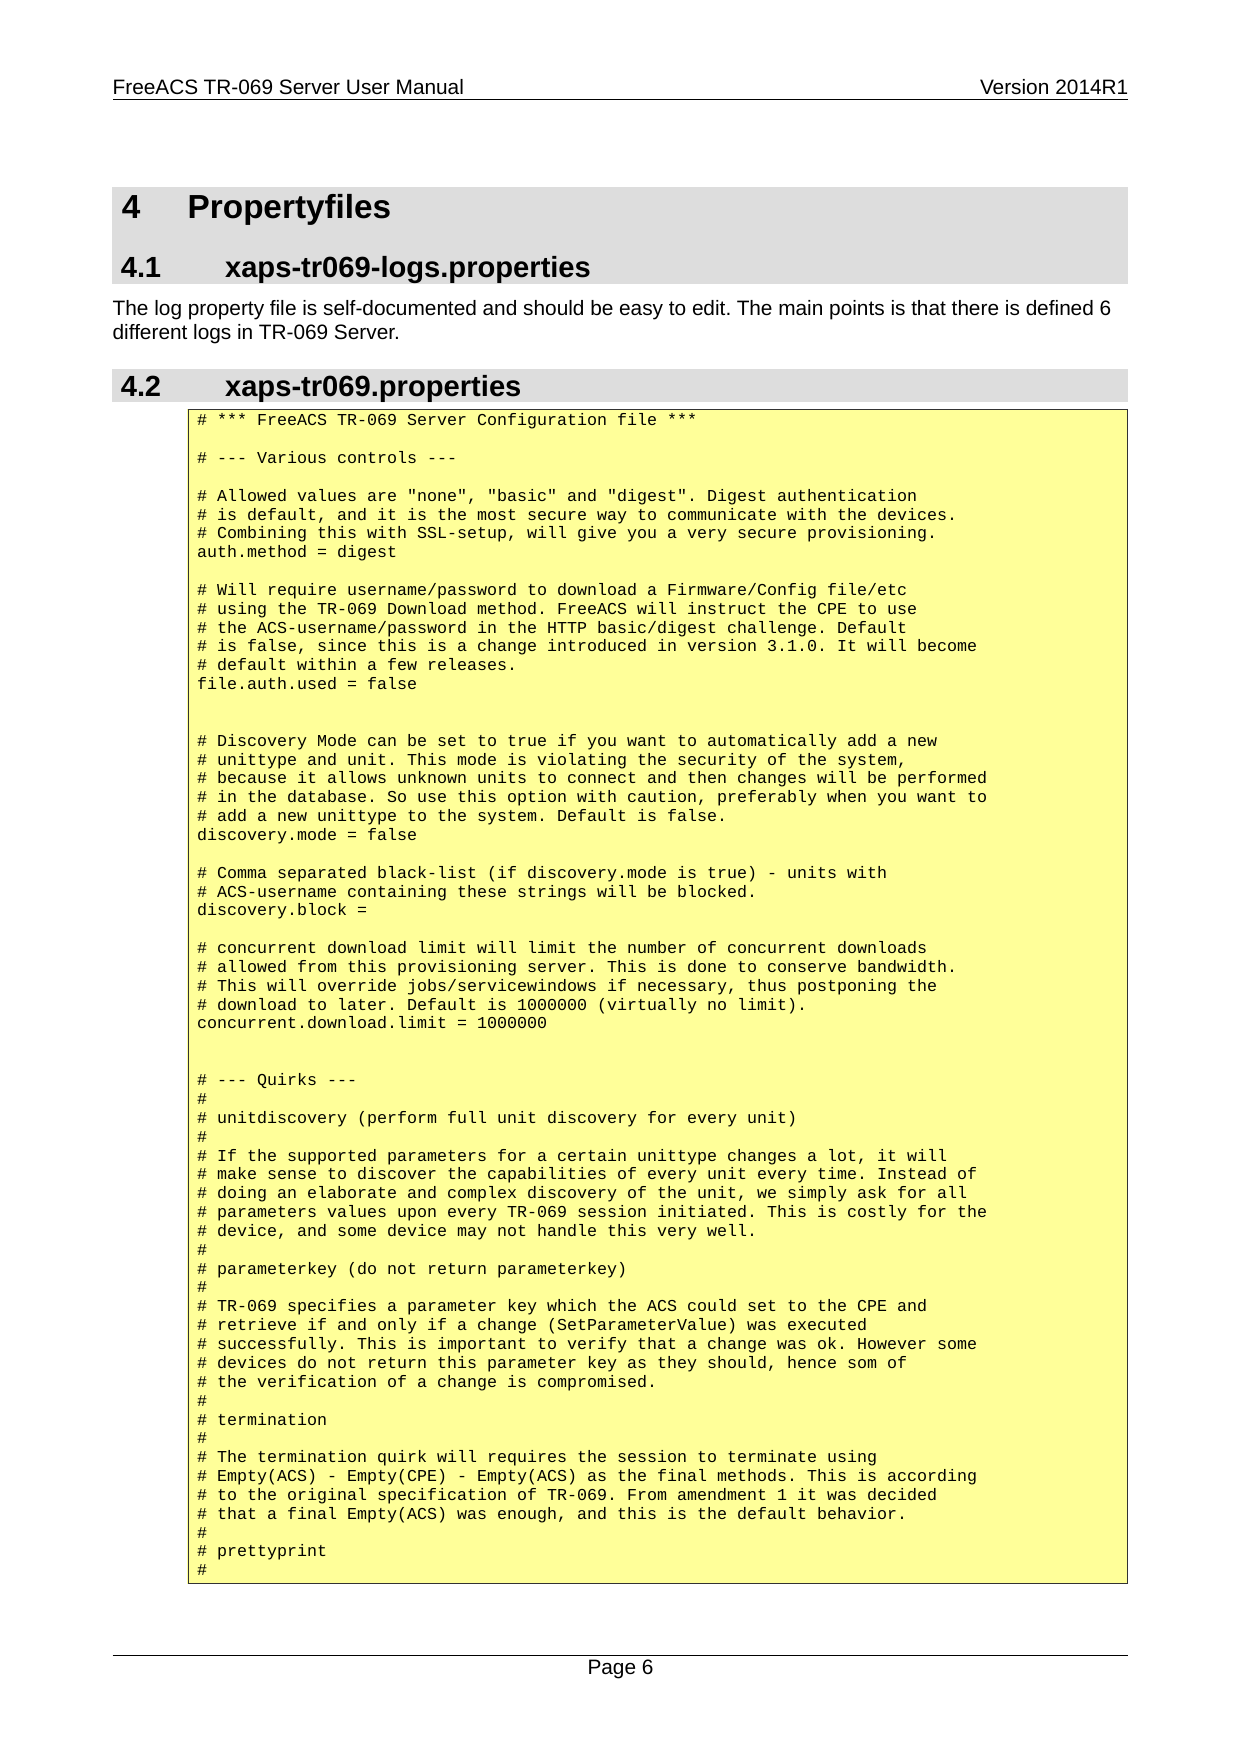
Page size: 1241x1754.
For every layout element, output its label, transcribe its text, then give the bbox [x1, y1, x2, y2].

text # default within a few releases. [189, 654, 1127, 673]
text # [189, 1087, 1127, 1106]
text discovery.mode = false [189, 823, 1127, 842]
text # ACS-username containing these strings will be blocked. [189, 880, 1127, 899]
subtitle Propertyfiles [112, 187, 1128, 225]
text # is default, and it is the most secure way to communicate with the devices. [189, 503, 1127, 522]
text # [189, 1125, 1127, 1144]
text # [189, 1389, 1127, 1408]
text # in the database. So use this option with caution, preferably when you want to [189, 786, 1127, 804]
text # [189, 1238, 1127, 1257]
text # device, and some device may not handle this very well. [189, 1219, 1127, 1238]
text # The termination quirk will requires the session to terminate using [189, 1446, 1127, 1464]
text # concurrent download limit will limit the number of concurrent downloads [189, 937, 1127, 955]
text # Discovery Mode can be set to true if you want to automatically add a new [189, 729, 1127, 748]
text # allowed from this provisioning server. This is done to conserve bandwidth. [189, 955, 1127, 974]
text # [189, 1559, 1127, 1583]
text # successfully. This is important to verify that a change was ok. However some [189, 1332, 1127, 1351]
text # unittype and unit. This mode is violating the security of the system, [189, 748, 1127, 767]
text # parameterkey (do not return parameterkey) [189, 1257, 1127, 1276]
text # Will require username/password to download a Firmware/Config file/etc [189, 578, 1127, 597]
text # is false, since this is a change introduced in version 3.1.0. It will become [189, 635, 1127, 654]
text # devices do not return this parameter key as they should, hence som of [189, 1351, 1127, 1370]
text # If the supported parameters for a certain unittype changes a lot, it will [189, 1144, 1127, 1163]
text # download to later. Default is 1000000 (virtually no limit). [189, 993, 1127, 1012]
text # unitdiscovery (perform full unit discovery for every unit) [189, 1106, 1127, 1125]
text # TR-069 specifies a parameter key which the ACS could set to the CPE and [189, 1295, 1127, 1314]
text # make sense to discover the capabilities of every unit every time. Instead of [189, 1163, 1127, 1182]
text # [189, 1521, 1127, 1540]
subtitle xaps-tr069.properties [112, 369, 1128, 402]
text # the ACS-username/password in the HTTP basic/digest challenge. Default [189, 616, 1127, 635]
text # termination [189, 1408, 1127, 1427]
text # to the original specification of TR-069. From amendment 1 it was decided [189, 1483, 1127, 1502]
text discovery.block = [189, 899, 1127, 918]
text concurrent.download.limit = 1000000 [189, 1012, 1127, 1031]
text # using the TR-069 Download method. FreeACS will instruct the CPE to use [189, 597, 1127, 616]
text # Comma separated black-list (if discovery.mode is true) - units with [189, 861, 1127, 880]
text The log property file is self-documented and should be easy to edit. The main points is that there is defined 6 different logs in TR-069 Server. [112, 296, 1128, 344]
subtitle xaps-tr069-logs.properties [112, 250, 1128, 284]
text # that a final Empty(ACS) was enough, and this is the default behavior. [189, 1502, 1127, 1521]
text # [189, 1276, 1127, 1295]
text # Combining this with SSL-setup, will give you a very secure provisioning. [189, 522, 1127, 541]
text # add a new unittype to the system. Default is false. [189, 804, 1127, 823]
text # parameters values upon every TR-069 session initiated. This is costly for the [189, 1201, 1127, 1219]
text # --- Quirks --- [189, 1068, 1127, 1087]
text # the verification of a change is compromised. [189, 1370, 1127, 1389]
text # prettyprint [189, 1540, 1127, 1559]
text # Empty(ACS) - Empty(CPE) - Empty(ACS) as the final methods. This is according [189, 1464, 1127, 1483]
text # *** FreeACS TR-069 Server Configuration file *** [189, 410, 1127, 427]
text # Allowed values are "none", "basic" and "digest". Digest authentication [189, 484, 1127, 503]
text # retrieve if and only if a change (SetParameterValue) was executed [189, 1314, 1127, 1332]
text file.auth.used = false [189, 673, 1127, 691]
text auth.method = digest [189, 541, 1127, 559]
text # doing an elaborate and complex discovery of the unit, we simply ask for all [189, 1182, 1127, 1201]
text # --- Various controls --- [189, 446, 1127, 465]
text # because it allows unknown units to connect and then changes will be performed [189, 767, 1127, 786]
text # [189, 1427, 1127, 1446]
text # This will override jobs/servicewindows if necessary, thus postponing the [189, 974, 1127, 993]
